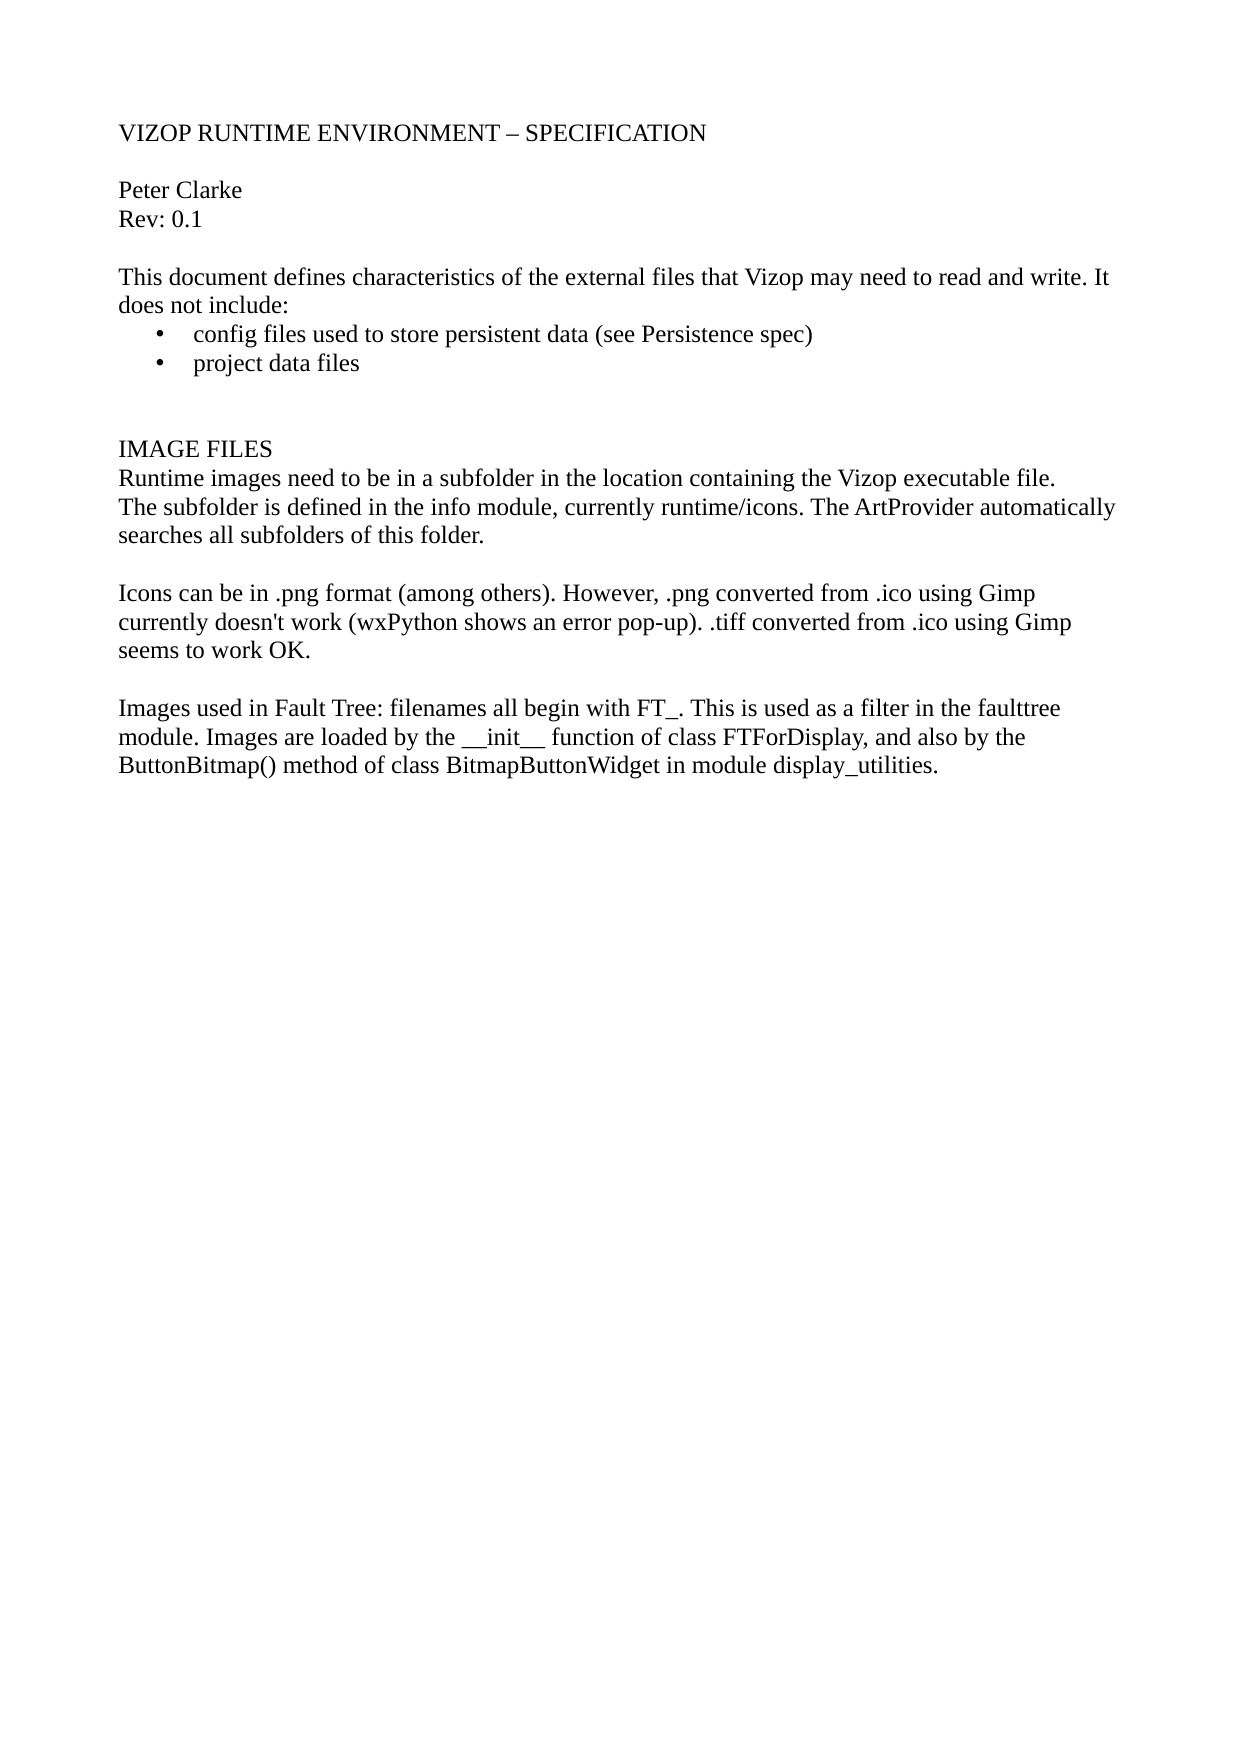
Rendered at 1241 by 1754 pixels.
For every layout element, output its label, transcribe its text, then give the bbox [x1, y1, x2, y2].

text This document defines characteristics of the external files that Vizop may need to read and write. It does not include: [118, 262, 1122, 319]
text IMAGE FILES [118, 434, 1122, 463]
text Rev: 0.1 [118, 204, 1122, 233]
text Icons can be in .png format (among others). However, .png converted from .ico using Gimp currently doesn't work (wxPython shows an error pop-up). .tiff converted from .ico using Gimp seems to work OK. [118, 578, 1122, 664]
text VIZOP RUNTIME ENVIRONMENT – SPECIFICATION [118, 118, 1122, 147]
text Peter Clarke [118, 176, 1122, 204]
list config files used to store persistent data (see Persistence spec) [156, 319, 1122, 348]
text Images used in Fault Tree: filenames all begin with FT_. This is used as a filter in the faulttree module. Images are loaded by the __init__ function of class FTForDisplay, and also by the ButtonBitmap() method of class BitmapButtonWidget in module display_utilities. [118, 693, 1122, 779]
text The subfolder is defined in the info module, currently runtime/icons. The ArtProvider automatically searches all subfolders of this folder. [118, 492, 1122, 549]
text Runtime images need to be in a subfolder in the location containing the Vizop executable file. [118, 463, 1122, 492]
list project data files [156, 348, 1122, 377]
